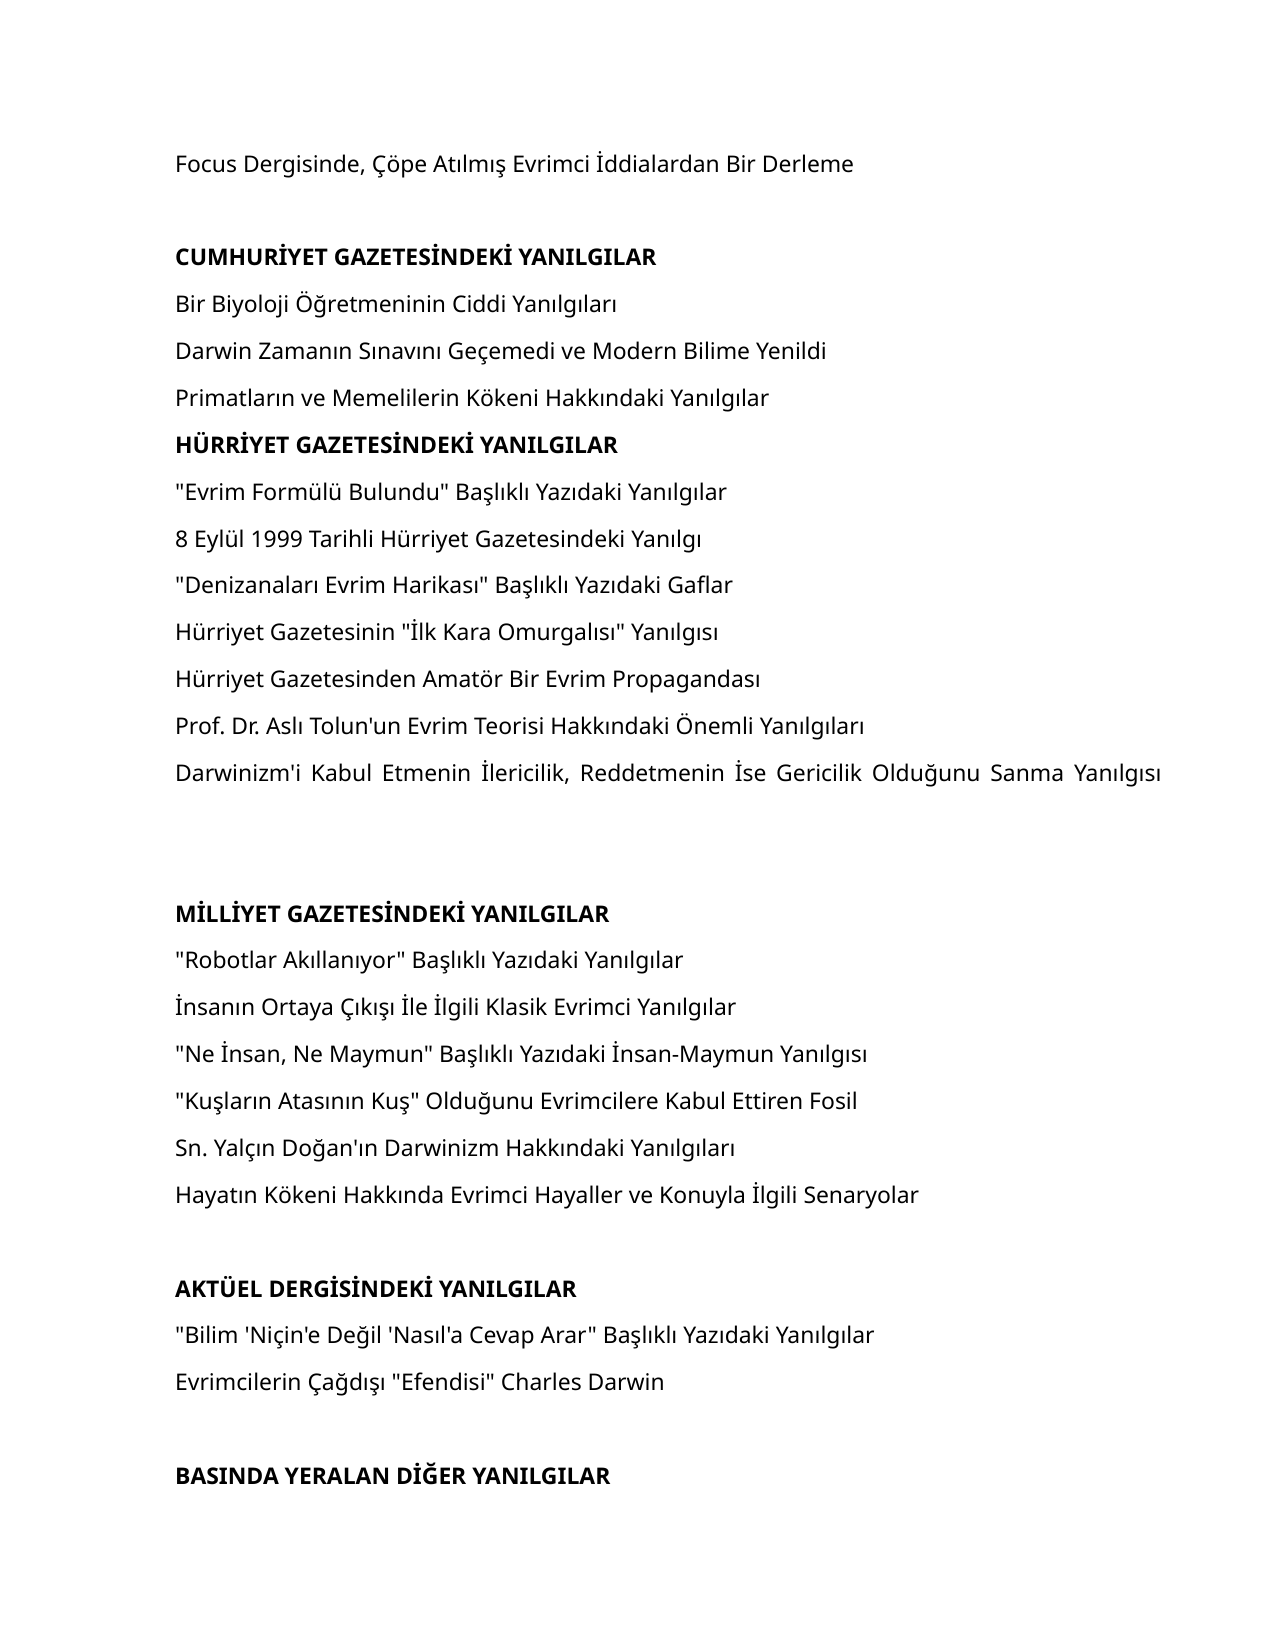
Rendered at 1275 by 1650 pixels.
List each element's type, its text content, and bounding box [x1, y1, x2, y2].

subtitle Primatların ve Memelilerin Kökeni Hakkındaki Yanılgılar [112, 382, 1162, 413]
subtitle AKTÜEL DERGİSİNDEKİ YANILGILAR [112, 1273, 1162, 1304]
text Sn. Yalçın Doğan'ın Darwinizm Hakkındaki Yanılgıları [112, 1132, 1162, 1163]
text Bir Biyoloji Öğretmeninin Ciddi Yanılgıları [112, 288, 1162, 319]
subtitle Darwin Zamanın Sınavını Geçemedi ve Modern Bilime Yenildi [112, 335, 1162, 366]
subtitle HÜRRİYET GAZETESİNDEKİ YANILGILAR [112, 429, 1162, 460]
text "Evrim Formülü Bulundu" Başlıklı Yazıdaki Yanılgılar [112, 476, 1162, 507]
text İnsanın Ortaya Çıkışı İle İlgili Klasik Evrimci Yanılgılar [112, 991, 1162, 1023]
subtitle "Ne İnsan, Ne Maymun" Başlıklı Yazıdaki İnsan-Maymun Yanılgısı [112, 1038, 1162, 1069]
subtitle Prof. Dr. Aslı Tolun'un Evrim Teorisi Hakkındaki Önemli Yanılgıları [112, 710, 1162, 741]
subtitle CUMHURİYET GAZETESİNDEKİ YANILGILAR [112, 241, 1162, 273]
text Hürriyet Gazetesinin "İlk Kara Omurgalısı" Yanılgısı [112, 616, 1162, 648]
subtitle Evrimcilerin Çağdışı "Efendisi" Charles Darwin [112, 1366, 1162, 1398]
subtitle "Bilim 'Niçin'e Değil 'Nasıl'a Cevap Arar" Başlıklı Yazıdaki Yanılgılar [112, 1319, 1162, 1351]
subtitle MİLLİYET GAZETESİNDEKİ YANILGILAR [112, 898, 1162, 929]
subtitle Hayatın Kökeni Hakkında Evrimci Hayaller ve Konuyla İlgili Senaryolar [112, 1179, 1162, 1210]
subtitle Focus Dergisinde, Çöpe Atılmış Evrimci İddialardan Bir Derleme [112, 148, 1162, 179]
text "Denizanaları Evrim Harikası" Başlıklı Yazıdaki Gaflar [112, 569, 1162, 601]
subtitle Darwinizm'i Kabul Etmenin İlericilik, Reddetmenin İse Gericilik Olduğunu Sanma Yanılgısı [112, 757, 1162, 835]
text "Robotlar Akıllanıyor" Başlıklı Yazıdaki Yanılgılar [112, 944, 1162, 976]
subtitle "Kuşların Atasının Kuş" Olduğunu Evrimcilere Kabul Ettiren Fosil [112, 1085, 1162, 1116]
text 8 Eylül 1999 Tarihli Hürriyet Gazetesindeki Yanılgı [112, 523, 1162, 554]
text Hürriyet Gazetesinden Amatör Bir Evrim Propagandası [112, 663, 1162, 694]
subtitle BASINDA YERALAN DİĞER YANILGILAR [112, 1460, 1162, 1491]
